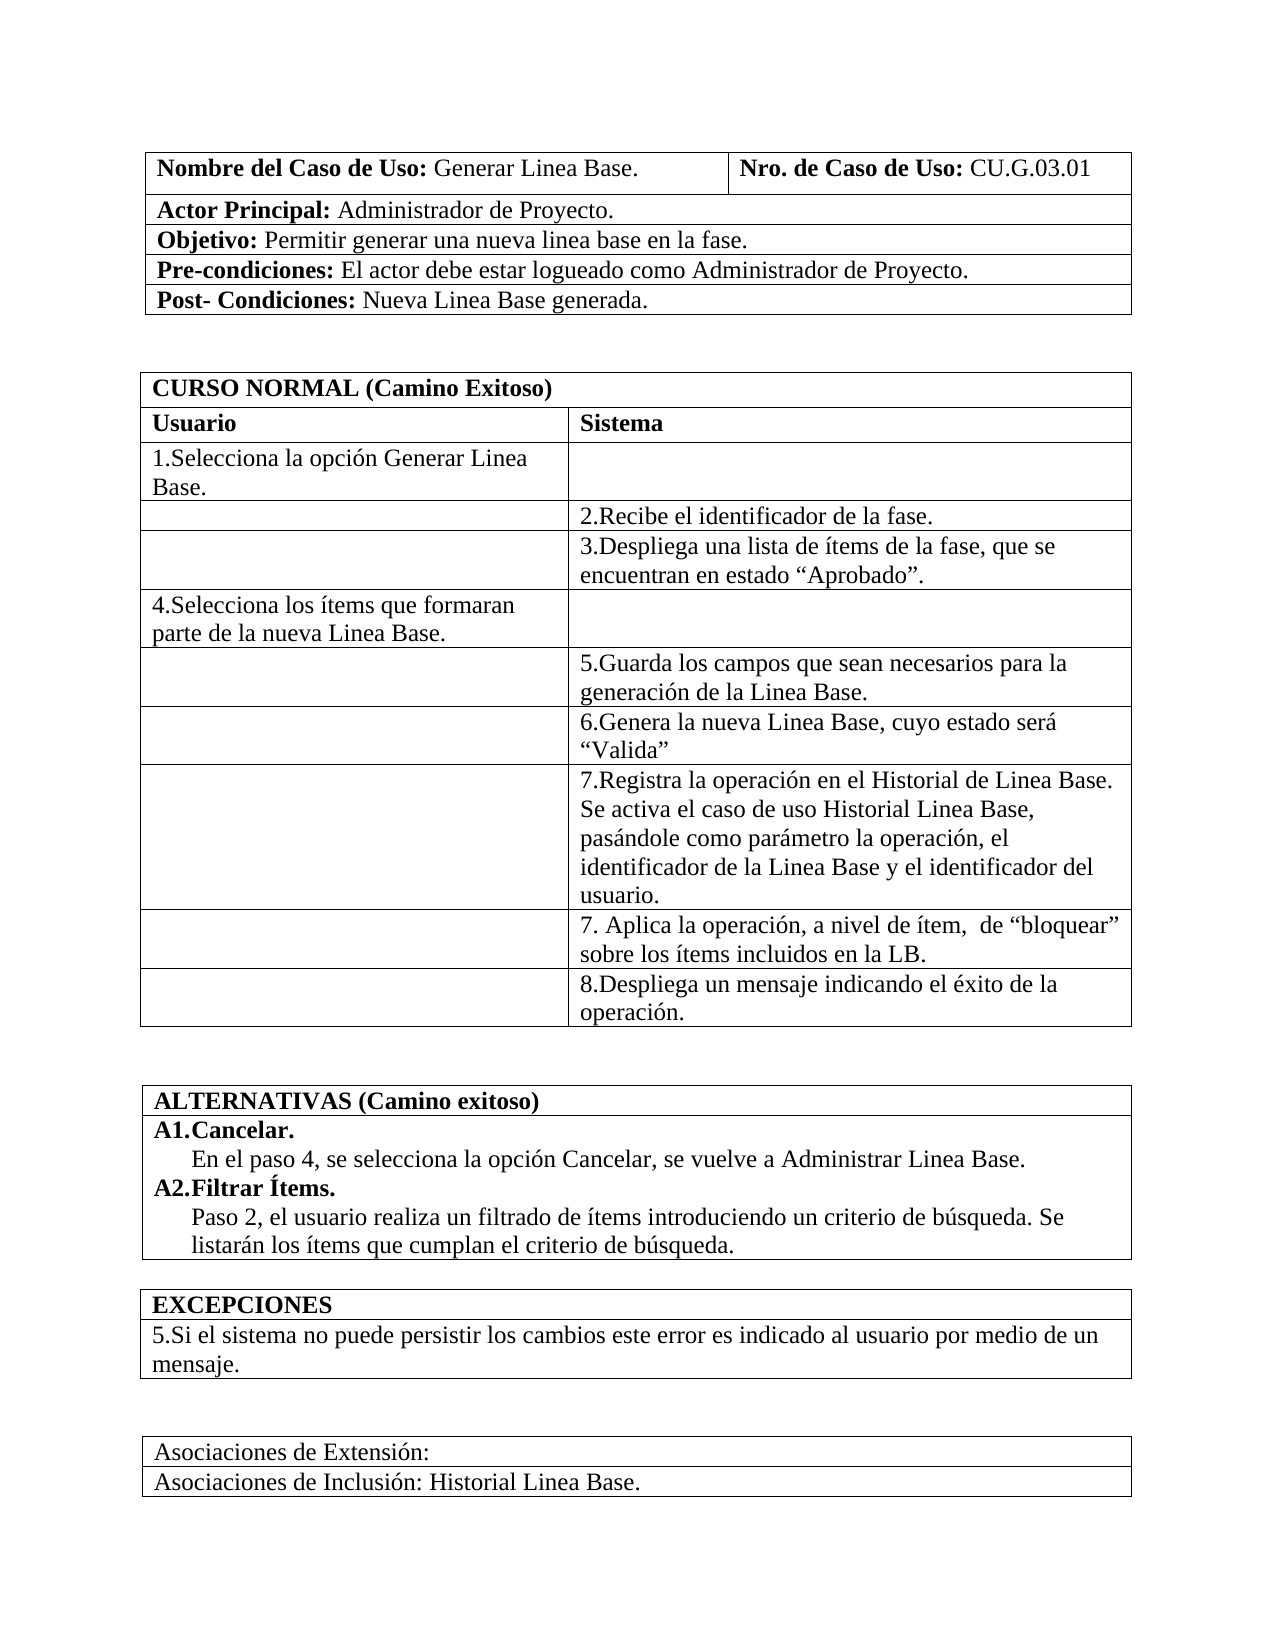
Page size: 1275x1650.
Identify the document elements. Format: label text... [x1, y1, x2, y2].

table_cell 4.Selecciona los ítems que formaran parte de la nueva Linea Base. [141, 590, 568, 647]
table_cell Pre-condiciones: El actor debe estar logueado como Administrador de Proyecto. [146, 255, 1131, 284]
table_cell 8.Despliega un mensaje indicando el éxito de la operación. [569, 969, 1131, 1026]
table_cell [569, 590, 1131, 647]
table_cell [141, 501, 568, 530]
table_header CURSO NORMAL (Camino Exitoso) [141, 373, 1131, 407]
table_cell 7. Aplica la operación, a nivel de ítem, de “bloquear” sobre los ítems incluidos en la LB. [569, 910, 1131, 968]
table_cell Asociaciones de Inclusión: Historial Linea Base. [143, 1467, 1131, 1496]
table_header EXCEPCIONES [141, 1290, 1131, 1319]
table_header Nro. de Caso de Uso: CU.G.03.01 [729, 153, 1131, 194]
table_header ALTERNATIVAS (Camino exitoso) [143, 1086, 1131, 1114]
table_cell [141, 707, 568, 764]
table_cell 5.Guarda los campos que sean necesarios para la generación de la Linea Base. [569, 648, 1131, 706]
table_cell [141, 648, 568, 706]
table_cell 1.Selecciona la opción Generar Linea Base. [141, 443, 568, 500]
table_cell Sistema [569, 408, 1131, 442]
table_cell [141, 910, 568, 968]
table_cell 7.Registra la operación en el Historial de Linea Base. Se activa el caso de uso Historial Linea Base, pasándole como parámetro la operación, el identificador de la Linea Base y el identificador del usuario. [569, 765, 1131, 909]
table_header Asociaciones de Extensión: [143, 1437, 1131, 1466]
table_cell [141, 969, 568, 1026]
table_cell 5.Si el sistema no puede persistir los cambios este error es indicado al usuario por medio de un mensaje. [141, 1320, 1131, 1377]
table_cell Post- Condiciones: Nueva Linea Base generada. [146, 285, 1131, 313]
table_cell Usuario [141, 408, 568, 442]
table_cell [141, 531, 568, 589]
table_cell [141, 765, 568, 909]
table_cell 6.Genera la nueva Linea Base, cuyo estado será “Valida” [569, 707, 1131, 764]
table_cell Cancelar. En el paso 4, se selecciona la opción Cancelar, se vuelve a Administrar Linea Base. Filtrar Ítems. Paso 2, el usuario realiza un filtrado de ítems introduciendo un criterio de búsqueda. Se listarán los ítems que cumplan el criterio de búsqueda. [143, 1116, 1131, 1259]
table_cell [569, 443, 1131, 500]
table_cell 2.Recibe el identificador de la fase. [569, 501, 1131, 530]
table_cell Objetivo: Permitir generar una nueva linea base en la fase. [146, 225, 1131, 254]
table_cell 3.Despliega una lista de ítems de la fase, que se encuentran en estado “Aprobado”. [569, 531, 1131, 589]
table_cell Actor Principal: Administrador de Proyecto. [146, 195, 1131, 224]
table_header Nombre del Caso de Uso: Generar Linea Base. [146, 153, 728, 194]
